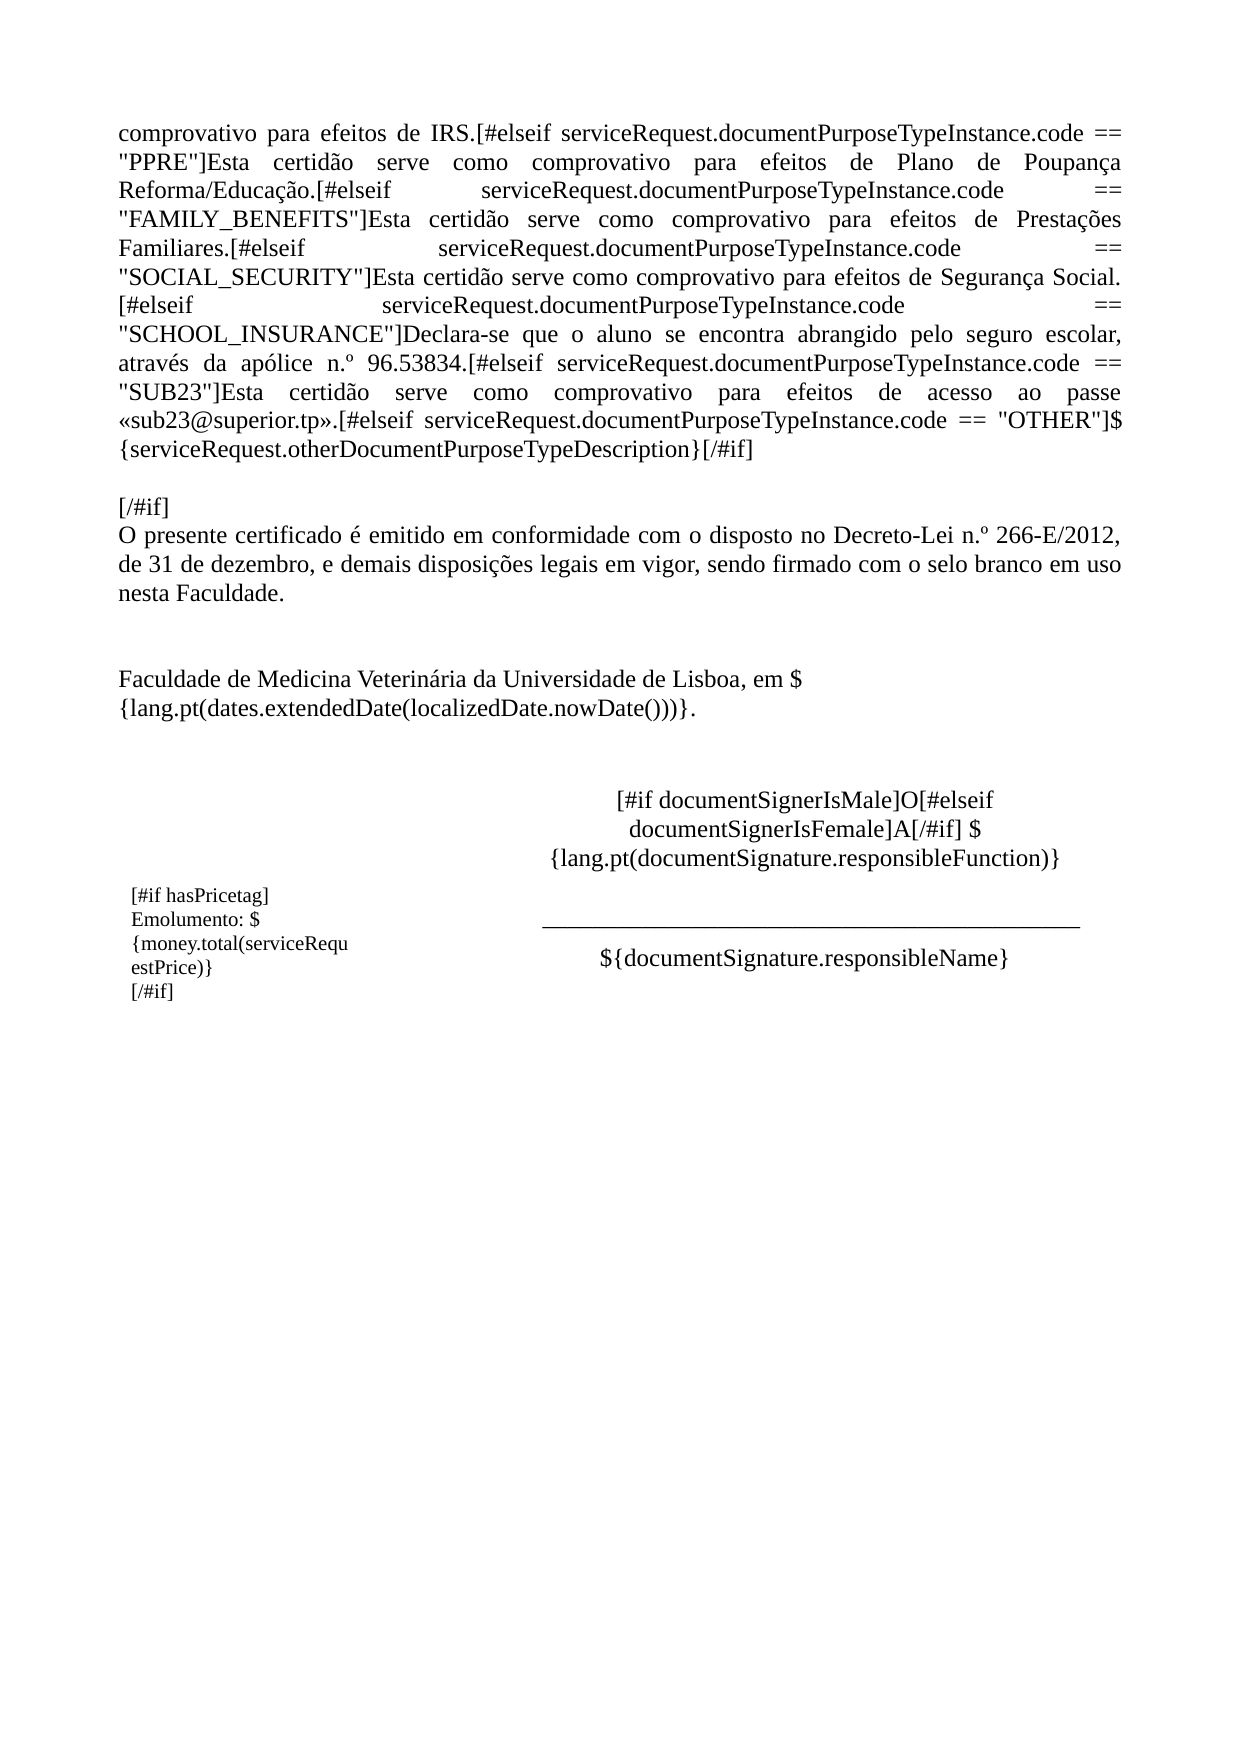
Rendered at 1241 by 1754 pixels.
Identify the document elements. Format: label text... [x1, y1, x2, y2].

text Faculdade de Medicina Veterinária da Universidade de Lisboa, em ${lang.pt(dates.extendedDate(localizedDate.nowDate()))}. [118, 664, 1122, 722]
table_cell ${documentSignature.responsibleName} [500, 937, 1110, 1009]
table_cell ___________________________________________ [500, 877, 1110, 937]
table_cell [#if hasPricetag] Emolumento: ${money.total(serviceRequestPrice)} [/#if] [125, 877, 500, 1009]
text O presente certificado é emitido em conformidade com o disposto no Decreto-Lei n.º 266-E/2012, de 31 de dezembro, e demais disposições legais em vigor, sendo firmado com o selo branco em uso nesta Faculdade. [118, 521, 1122, 607]
table_header [#if documentSignerIsMale]O[#elseif documentSignerIsFemale]A[/#if] ${lang.pt(documentSignature.responsibleFunction)} [125, 779, 1110, 877]
text comprovativo para efeitos de IRS.[#elseif serviceRequest.documentPurposeTypeInstance.code == "PPRE"]Esta certidão serve como comprovativo para efeitos de Plano de Poupança Reforma/Educação.[#elseif serviceRequest.documentPurposeTypeInstance.code == "FAMILY_BENEFITS"]Esta certidão serve como comprovativo para efeitos de Prestações Familiares.[#elseif serviceRequest.documentPurposeTypeInstance.code == "SOCIAL_SECURITY"]Esta certidão serve como comprovativo para efeitos de Segurança Social.[#elseif serviceRequest.documentPurposeTypeInstance.code == "SCHOOL_INSURANCE"]Declara-se que o aluno se encontra abrangido pelo seguro escolar, através da apólice n.º 96.53834.[#elseif serviceRequest.documentPurposeTypeInstance.code == "SUB23"]Esta certidão serve como comprovativo para efeitos de acesso ao passe «sub23@superior.tp».[#elseif serviceRequest.documentPurposeTypeInstance.code == "OTHER"]${serviceRequest.otherDocumentPurposeTypeDescription}[/#if] [118, 118, 1122, 463]
text [/#if] [118, 492, 1122, 521]
